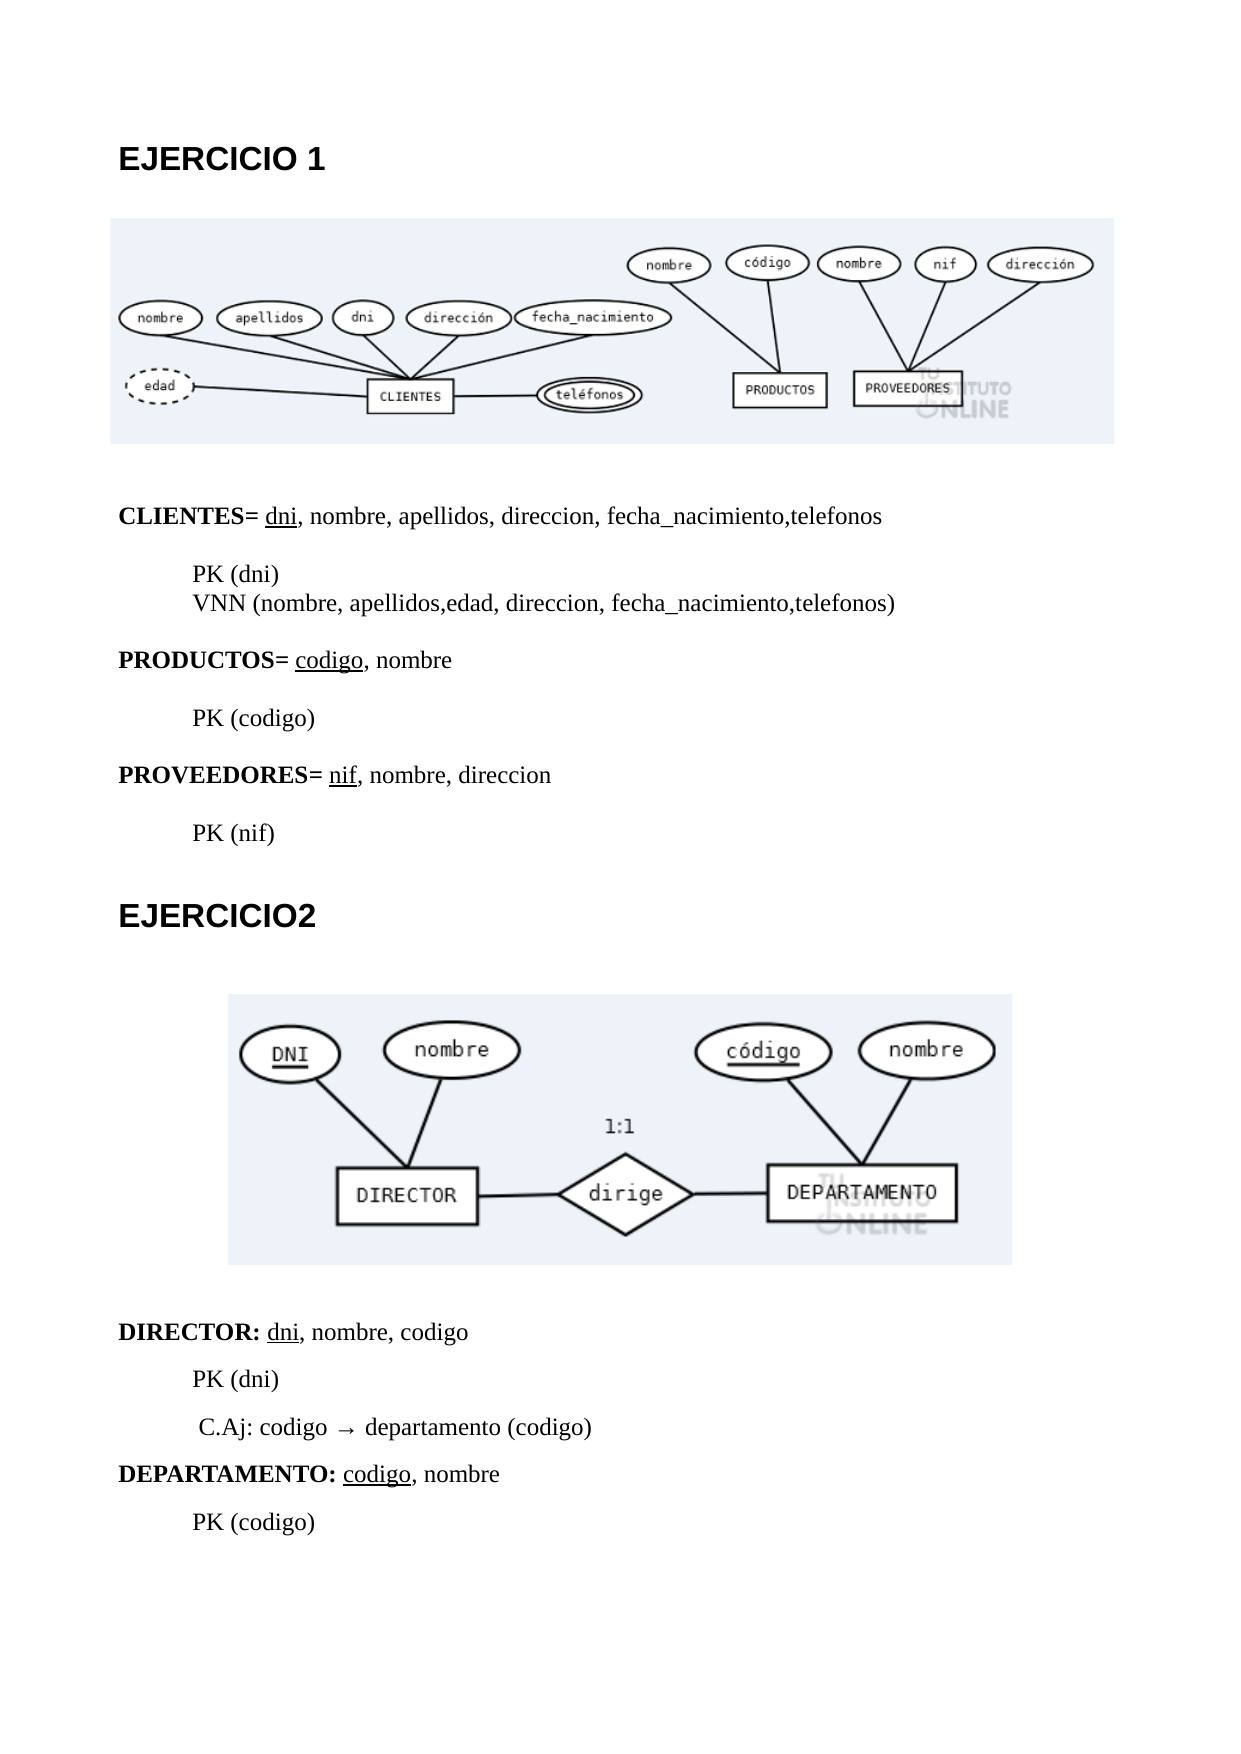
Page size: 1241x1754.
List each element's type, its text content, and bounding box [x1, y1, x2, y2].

picture [227, 994, 1013, 1265]
text C.Aj: codigo → departamento (codigo) [118, 1412, 1122, 1441]
text VNN (nombre, apellidos,edad, direccion, fecha_nacimiento,telefonos) [118, 588, 1122, 616]
text PK (dni) [118, 559, 1122, 588]
text DEPARTAMENTO: codigo, nombre [118, 1459, 1122, 1488]
subtitle EJERCICIO2 [118, 896, 1122, 934]
text PK (nif) [118, 818, 1122, 846]
text PK (dni) [118, 1364, 1122, 1393]
picture [110, 218, 1115, 444]
text PROVEEDORES= nif, nombre, direccion [118, 760, 1122, 789]
text CLIENTES= dni, nombre, apellidos, direccion, fecha_nacimiento,telefonos [118, 501, 1122, 530]
text PK (codigo) [118, 703, 1122, 731]
subtitle EJERCICIO 1 [118, 139, 1122, 177]
text PK (codigo) [118, 1507, 1122, 1536]
text DIRECTOR: dni, nombre, codigo [118, 1317, 1122, 1346]
text PRODUCTOS= codigo, nombre [118, 645, 1122, 674]
